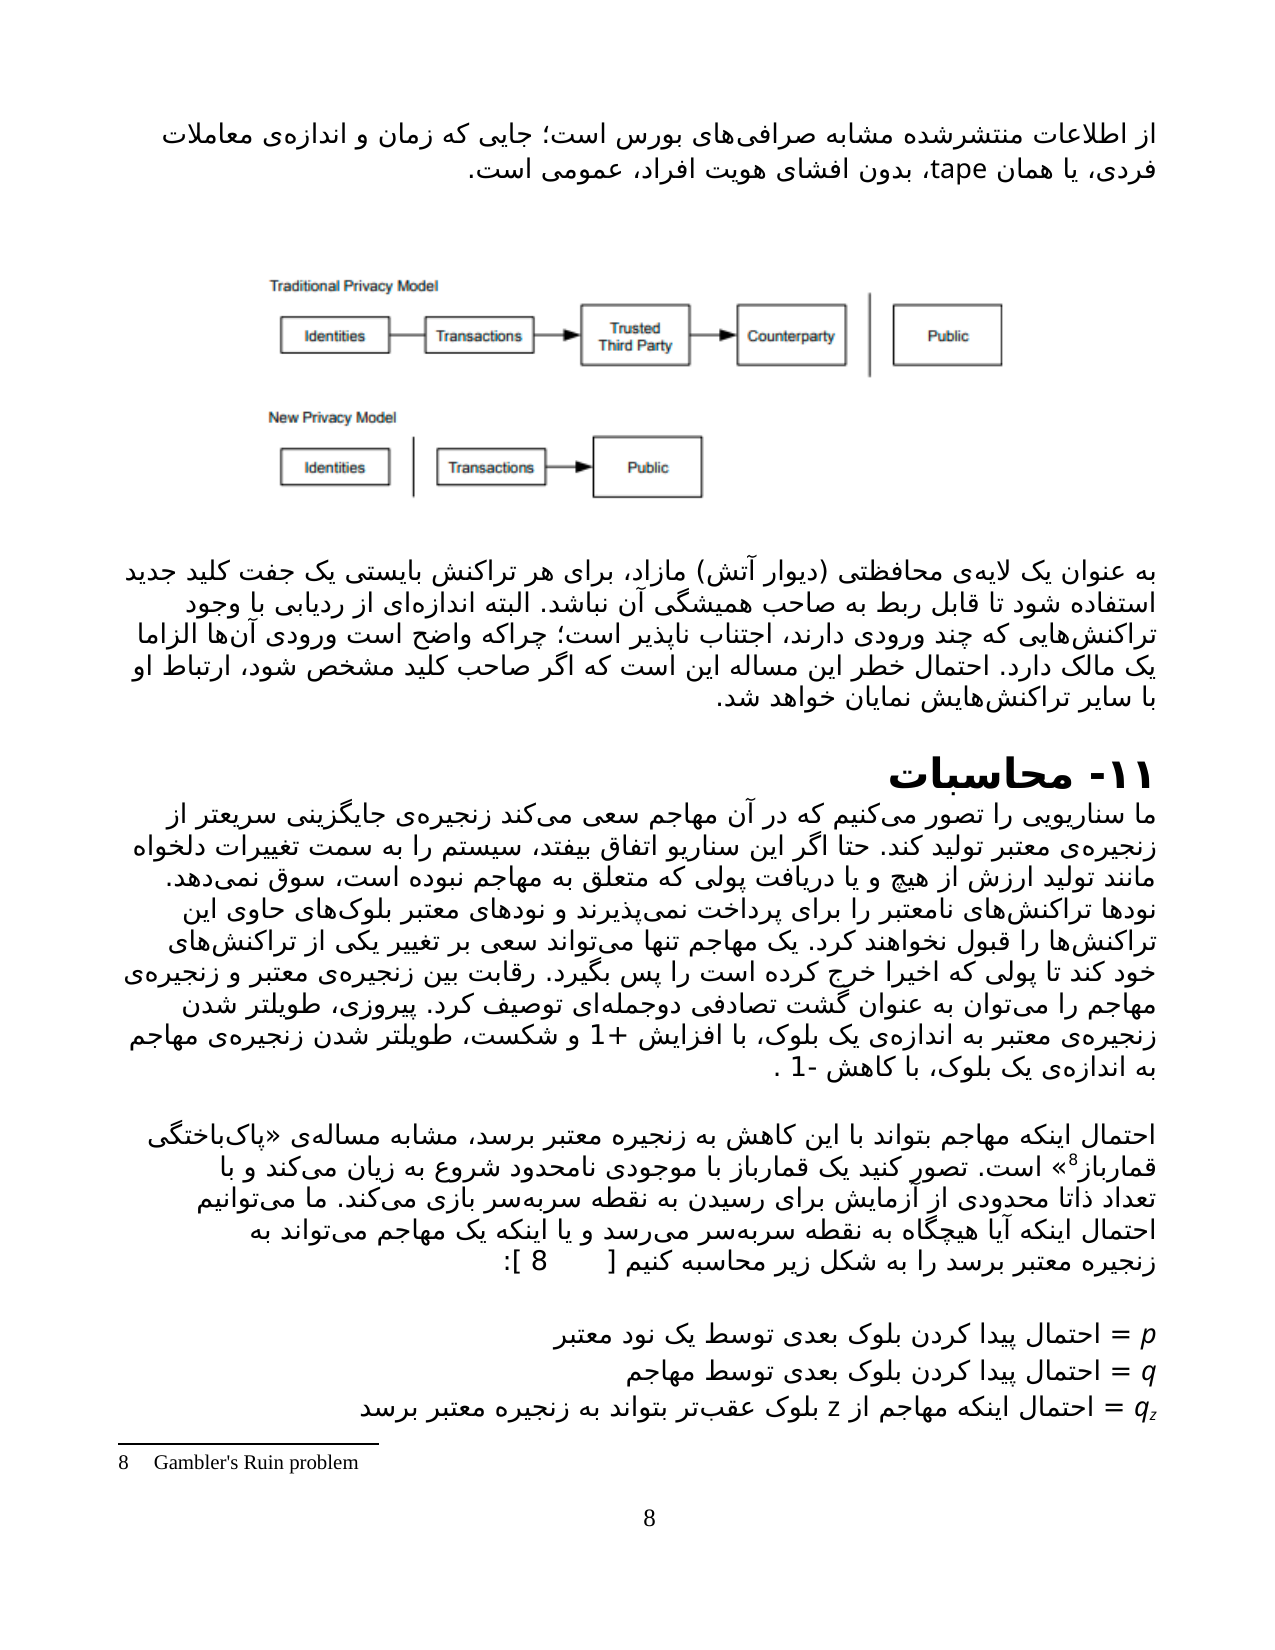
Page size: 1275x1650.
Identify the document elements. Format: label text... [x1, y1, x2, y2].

text ۱۱- محاسبات [118, 750, 1157, 798]
text ما سناریویی را تصور می‌کنیم که در آن مهاجم سعی می‌کند زنجیره‌ی جایگزینی سریعتر از زنجیره‌ی معتبر تولید کند. حتا اگر این سناریو اتفاق بیفتد، سیستم را به سمت تغییرات دلخواه مانند تولید ارزش از هیچ و یا دریافت پولی که متعلق به مهاجم نبوده است، سوق نمی‌دهد. نودها تراکنش‌های نامعتبر را برای پرداخت نمی‌پذیرند و نودهای معتبر بلوک‌های حاوی این تراکنش‌ها را قبول نخواهند کرد. یک مهاجم تنها می‌تواند سعی بر تغییر یکی از تراکنش‌های خود کند تا پولی که اخیرا خرج کرده است را پس بگیرد. رقابت بین زنجیره‌ی معتبر و زنجیره‌ی مهاجم را می‌توان به عنوان گشت تصادفی دوجمله‌ای توصیف کرد. پیروزی، طویلتر شدن زنجیره‌ی معتبر به اندازه‌ی یک بلوک، با افزایش +1 و شکست، طویلتر شدن زنجیره‌ی مهاجم به اندازه‌ی یک بلوک، با کاهش -1 . [118, 798, 1157, 1083]
text روش سنتی بانکداری دسترسی به اطلاعات را به گروه‌های دخیل و گروه‌های واسط معتمد محدود می‌کند و به این روش به سطحی از حریم خصوصی دست می‌یابد. ضرورت مخابره‌ی تمامی تراکنش‌ها به صورت عمومی مانع این روال می‌شود؛ اما حریم خصوصی همچنان می‌تواند با استفاده از جلوگیری از جریان اطلاعات به مکانی دیگر رعایت شود: بدین صورت که کلیدهای خصوصی به شکل ناشناس نگهداری شوند. عموم می‌توانند ارسال مقداری از یک شخص به شخص دیگر را بدون اطلاعاتی که تراکنش را به فردی مرتبط کند، ببینند. این سطح از اطلاعات منتشرشده مشابه صرافی‌های بورس است؛ جایی که زمان و اندازه‌ی معاملات فردی، یا همان tape، بدون افشای هویت افراد، عمومی است. [118, 118, 1157, 187]
text p = احتمال پیدا کردن بلوک بعدی توسط یک نود معتبر [118, 1314, 1157, 1351]
text Gambler's Ruin problem [118, 1449, 1157, 1474]
text احتمال اینکه مهاجم بتواند با این کاهش به زنجیره معتبر برسد، مشابه مساله‌ی «پاک‌باختگی قمارباز» است. تصور کنید یک قمارباز با موجودی نامحدود شروع به زیان می‌کند و با تعداد ذاتا محدودی از آزمایش برای رسیدن به نقطه سربه‌سر بازی می‌کند. ما می‌توانیم احتمال اینکه آیا هیچگاه به نقطه سربه‌سر می‌رسد و یا اینکه یک مهاجم می‌تواند به زنجیره معتبر برسد را به شکل زیر محاسبه کنیم [ 8 ]: [118, 1119, 1157, 1277]
text به عنوان یک لایه‌ی محافظتی (دیوار آتش) مازاد، برای هر تراکنش بایستی یک جفت کلید جدید استفاده شود تا قابل ربط به صاحب همیشگی آن نباشد. البته اندازه‌ای از ردیابی با وجود تراکنش‌هایی که چند ورودی دارند، اجتناب ناپذیر است؛ چراکه واضح است ورودی آن‌ها الزاما یک مالک دارد. احتمال خطر این مساله این است که اگر صاحب کلید مشخص شود، ارتباط او با سایر تراکنش‌هایش نمایان خواهد شد. [118, 555, 1157, 713]
text qz = احتمال اینکه مهاجم از z بلوک عقب‌تر بتواند به زنجیره معتبر برسد [118, 1388, 1157, 1425]
text q = احتمال پیدا کردن بلوک بعدی توسط مهاجم [118, 1351, 1157, 1388]
picture [249, 260, 1026, 517]
